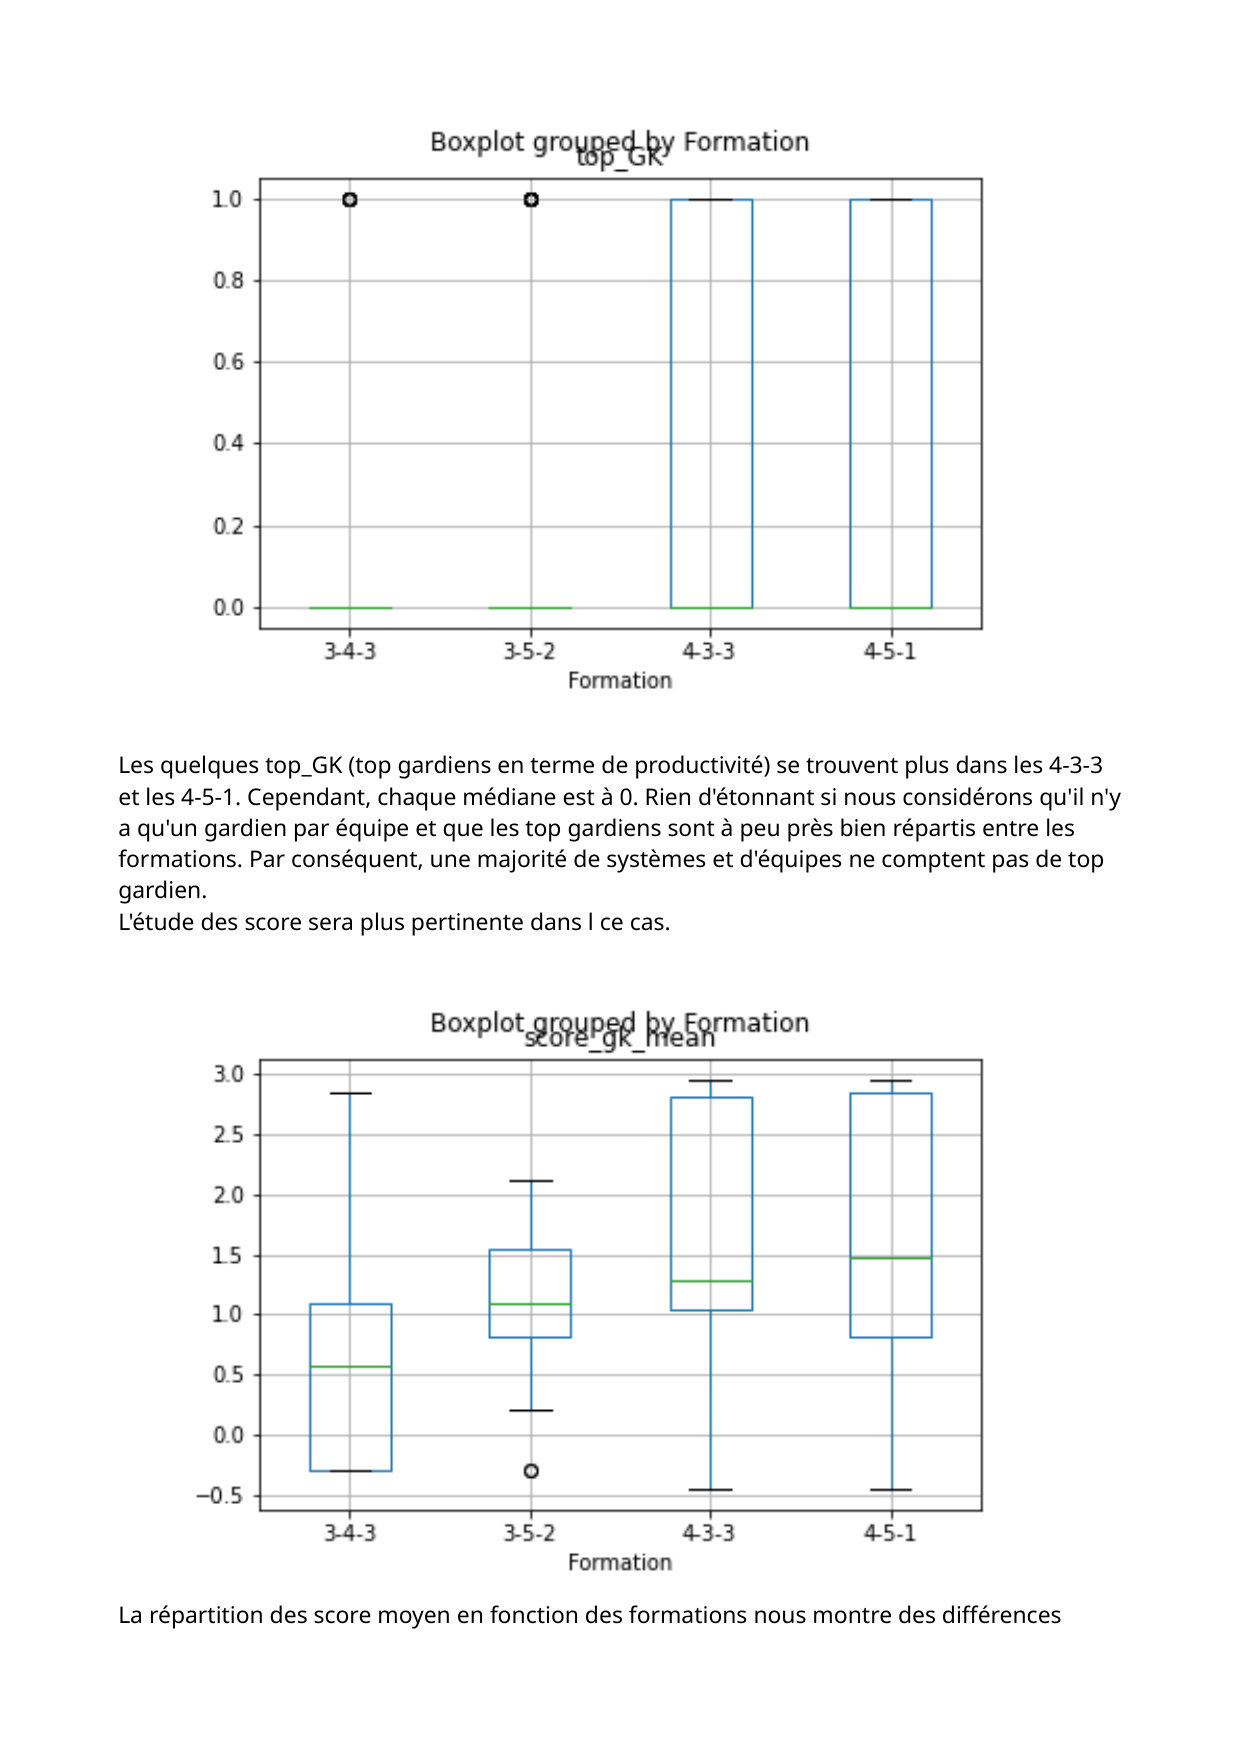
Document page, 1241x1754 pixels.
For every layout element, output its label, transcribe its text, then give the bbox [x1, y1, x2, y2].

picture [170, 118, 1071, 718]
picture [170, 999, 1071, 1600]
text Les quelques top_GK (top gardiens en terme de productivité) se trouvent plus dans les 4-3-3 et les 4-5-1. Cependant, chaque médiane est à 0. Rien d'étonnant si nous considérons qu'il n'y a qu'un gardien par équipe et que les top gardiens sont à peu près bien répartis entre les formations. Par conséquent, une majorité de systèmes et d'équipes ne comptent pas de top gardien. [118, 749, 1122, 906]
text L'étude des score sera plus pertinente dans l ce cas. [118, 906, 1122, 937]
text La répartition des score moyen en fonction des formations nous montre des différences [118, 999, 1122, 1630]
